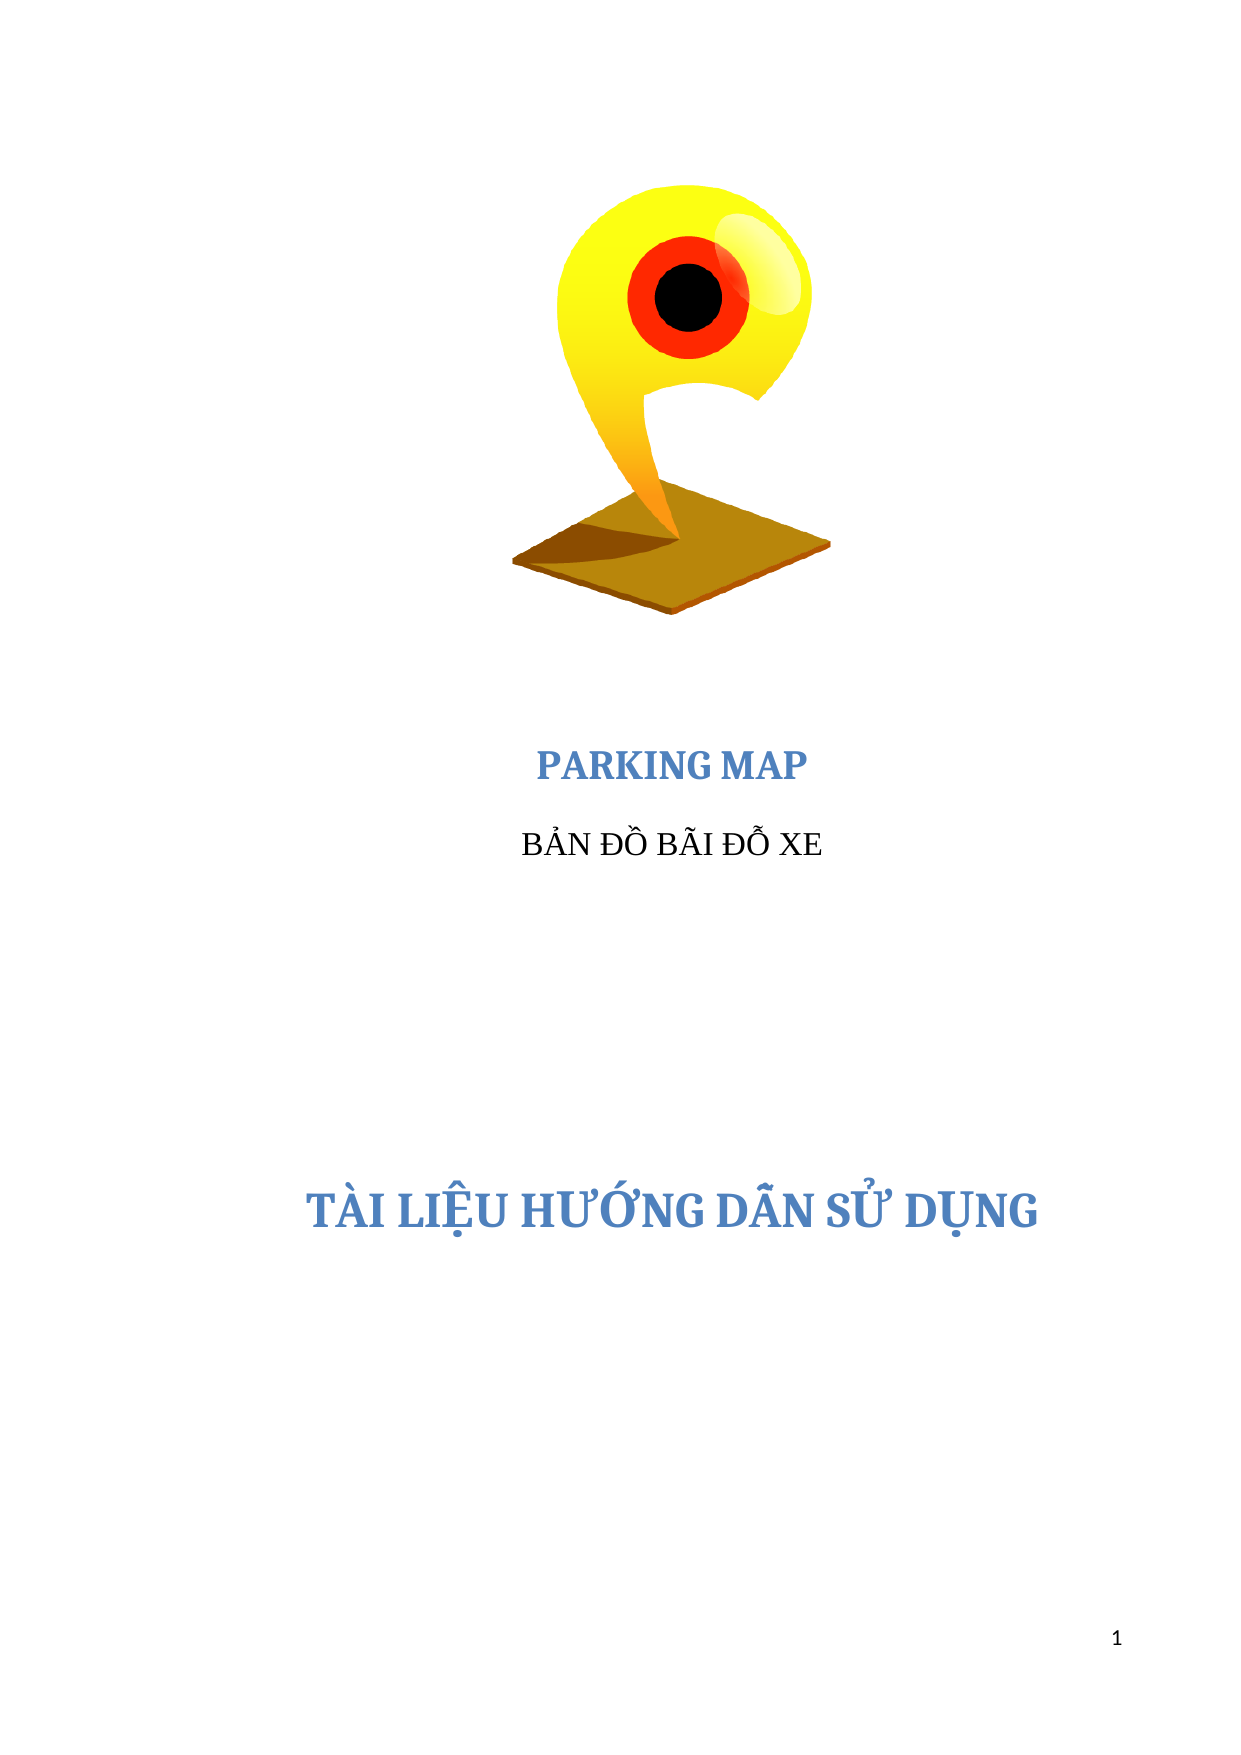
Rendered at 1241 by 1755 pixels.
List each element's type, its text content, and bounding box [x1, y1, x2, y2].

subtitle PARKING MAP [177, 742, 1122, 790]
subtitle TÀI LIỆU HƯỚNG DẪN SỬ DỤNG [177, 1183, 1122, 1240]
text BẢN ĐỒ BÃI ĐỖ XE [177, 824, 1122, 862]
